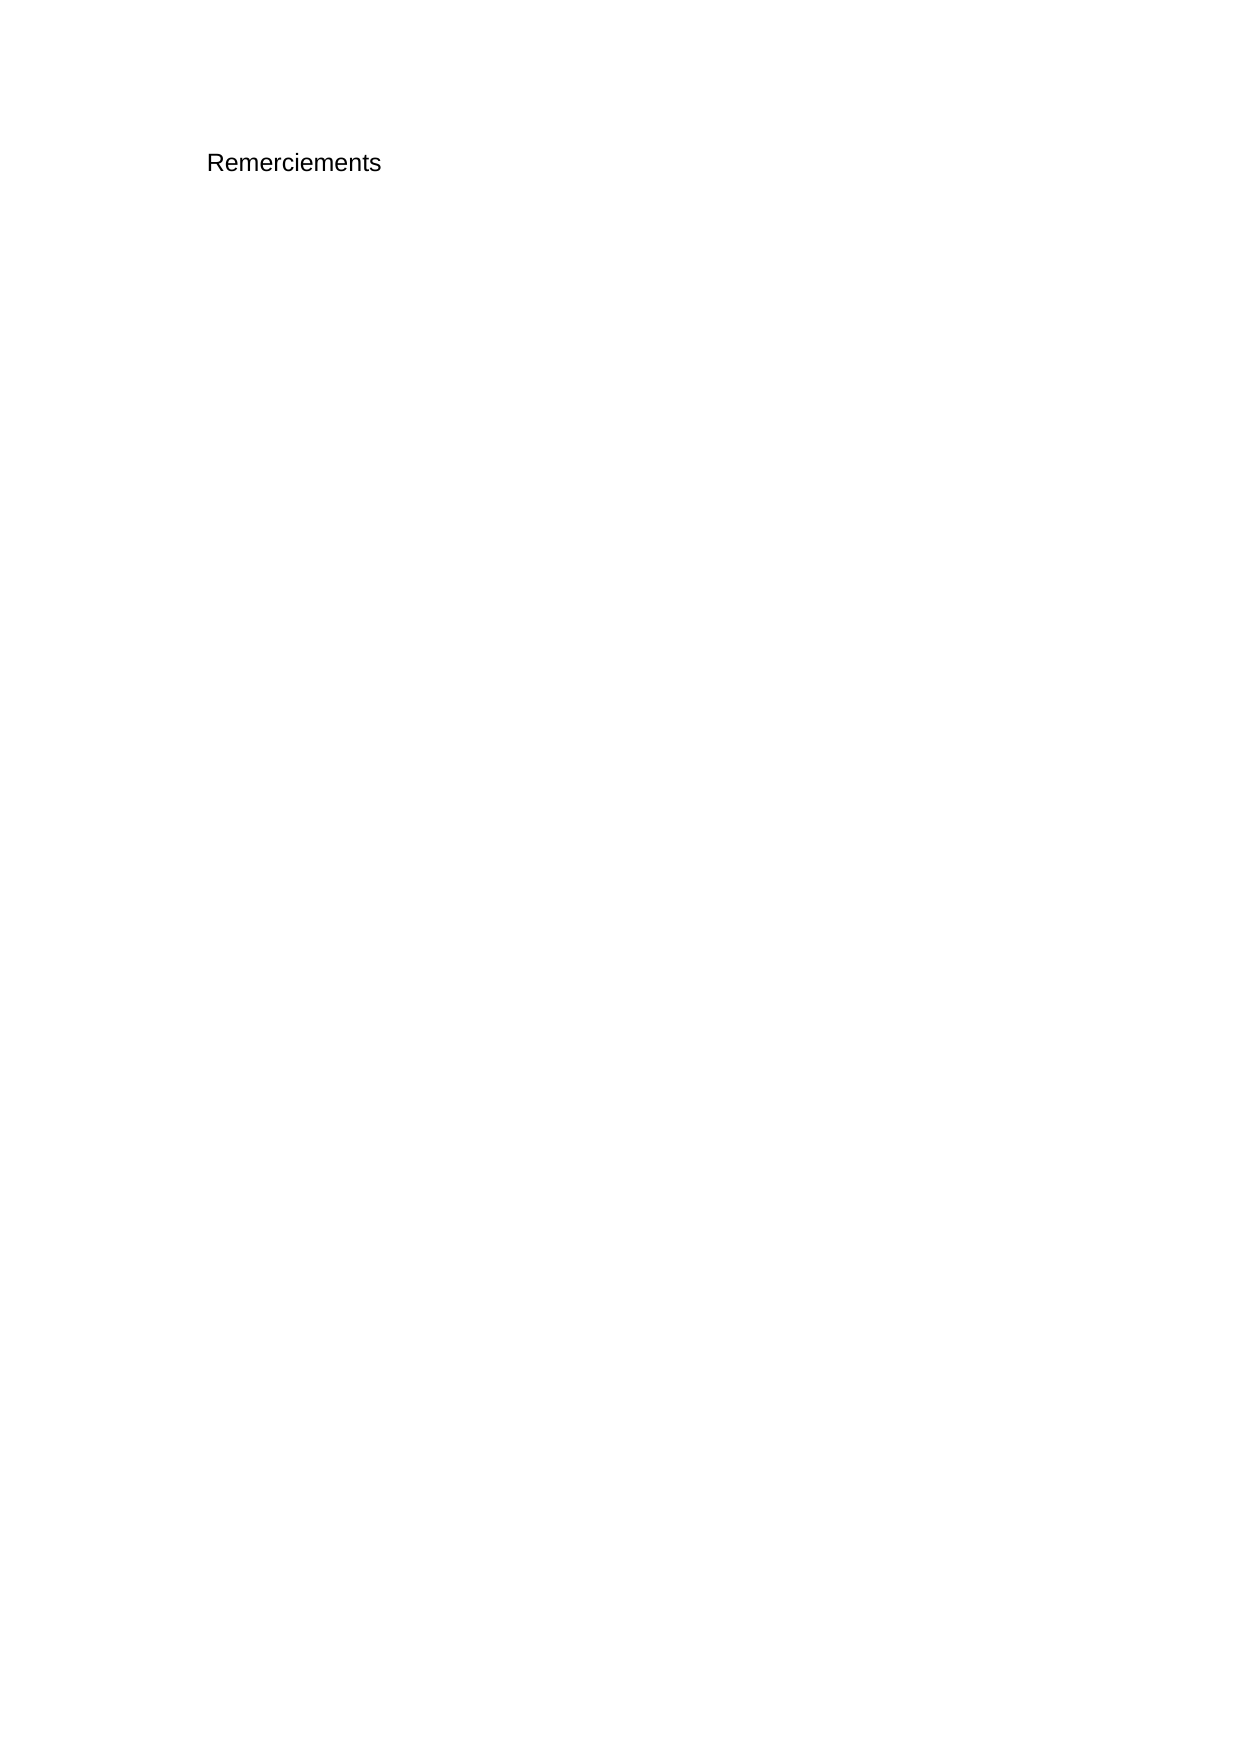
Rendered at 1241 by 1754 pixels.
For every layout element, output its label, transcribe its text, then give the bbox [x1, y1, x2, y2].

text Remerciements [148, 148, 1093, 176]
